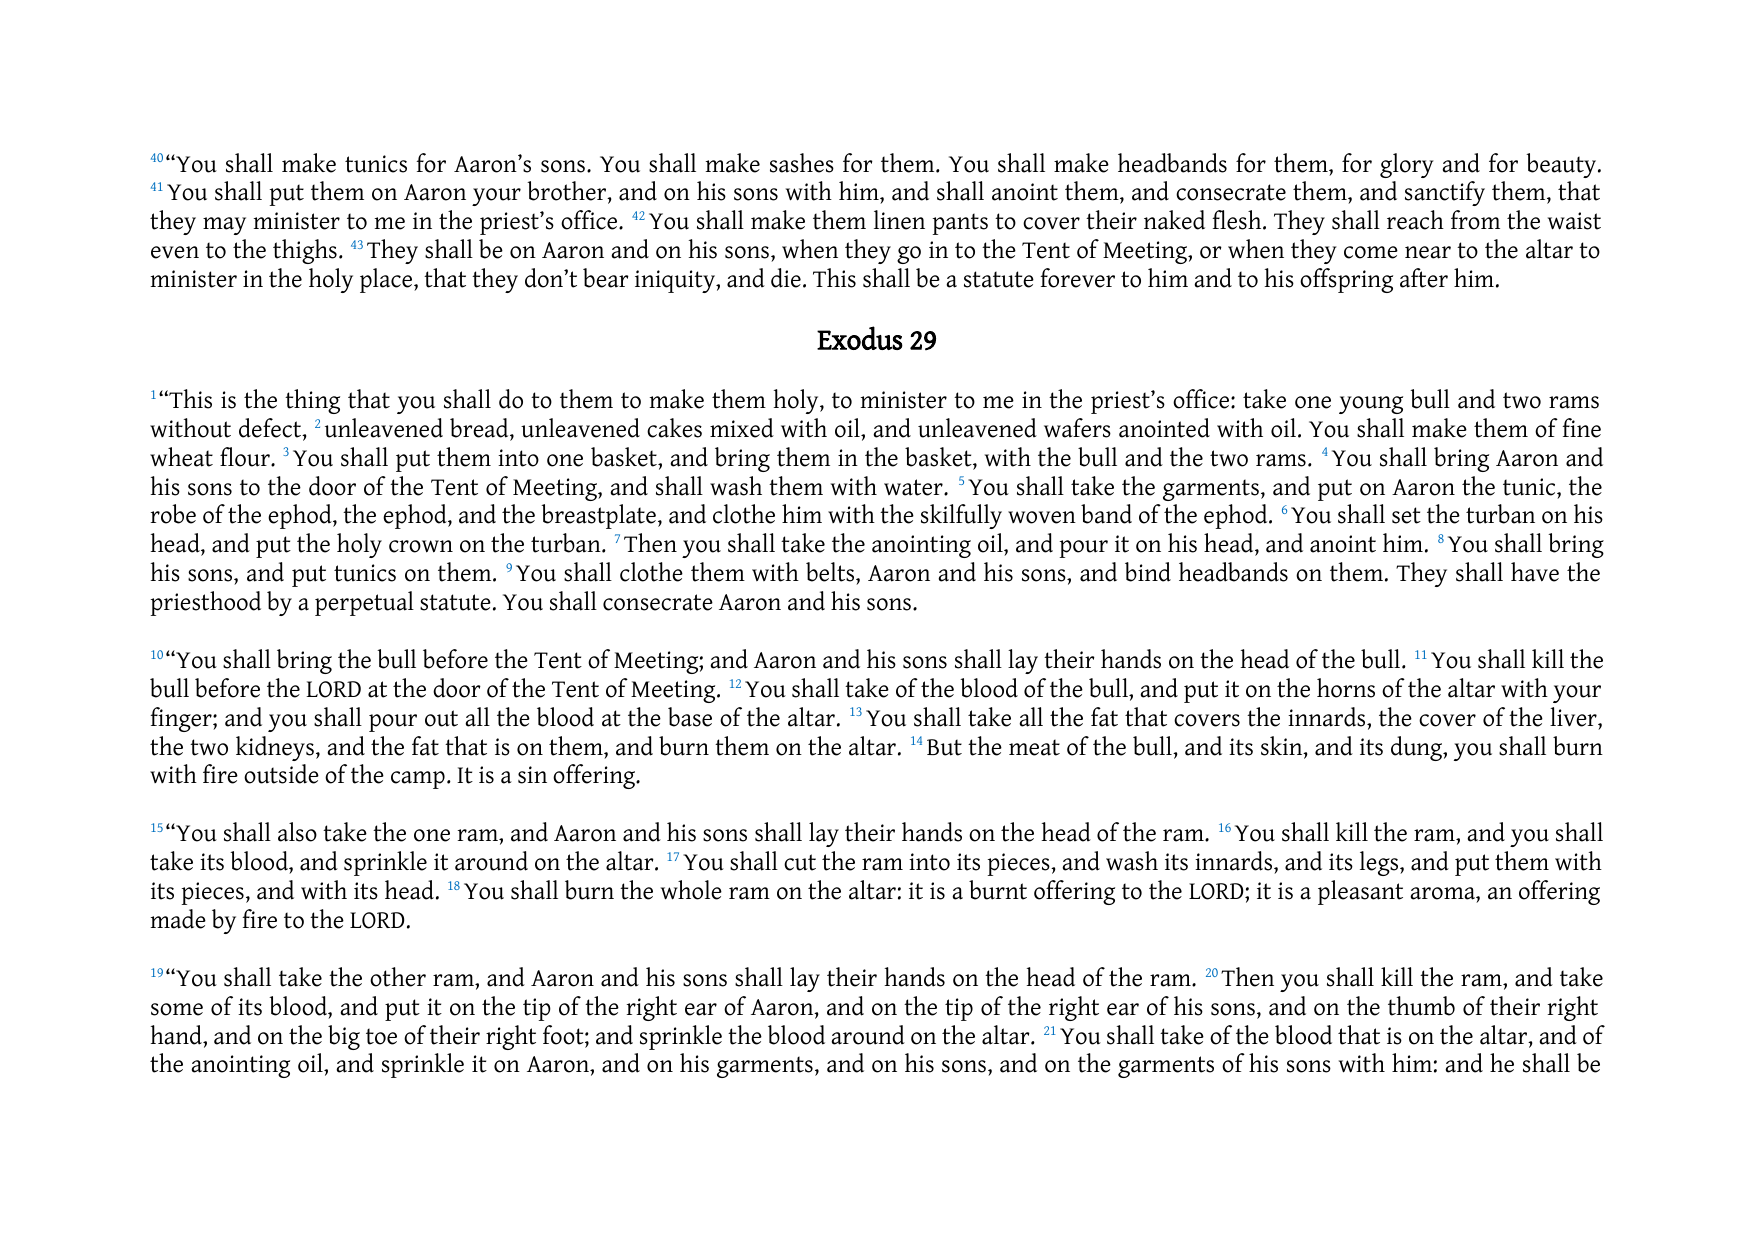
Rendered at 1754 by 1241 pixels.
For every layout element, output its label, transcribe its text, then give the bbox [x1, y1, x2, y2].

text 1 “This is the thing that you shall do to them to make them holy, to minister to me in the priest’s office: take one young bull and two rams without defect, 2 unleavened bread, unleavened cakes mixed with oil, and unleavened wafers anointed with oil. You shall make them of fine wheat flour. 3 You shall put them into one basket, and bring them in the basket, with the bull and the two rams. 4 You shall bring Aaron and his sons to the door of the Tent of Meeting, and shall wash them with water. 5 You shall take the garments, and put on Aaron the tunic, the robe of the ephod, the ephod, and the breastplate, and clothe him with the skilfully woven band of the ephod. 6 You shall set the turban on his head, and put the holy crown on the turban. 7 Then you shall take the anointing oil, and pour it on his head, and anoint him. 8 You shall bring his sons, and put tunics on them. 9 You shall clothe them with belts, Aaron and his sons, and bind headbands on them. They shall have the priesthood by a perpetual statute. You shall consecrate Aaron and his sons. [150, 386, 1604, 617]
text 10 “You shall bring the bull before the Tent of Meeting; and Aaron and his sons shall lay their hands on the head of the bull. 11 You shall kill the bull before the LORD at the door of the Tent of Meeting. 12 You shall take of the blood of the bull, and put it on the horns of the altar with your finger; and you shall pour out all the blood at the base of the altar. 13 You shall take all the fat that covers the innards, the cover of the liver, the two kidneys, and the fat that is on them, and burn them on the altar. 14 But the meat of the bull, and its skin, and its dung, you shall burn with fire outside of the camp. It is a sin offering. [150, 646, 1604, 791]
text 19 “You shall take the other ram, and Aaron and his sons shall lay their hands on the head of the ram. 20 Then you shall kill the ram, and take some of its blood, and put it on the tip of the right ear of Aaron, and on the tip of the right ear of his sons, and on the thumb of their right hand, and on the big toe of their right foot; and sprinkle the blood around on the altar. 21 You shall take of the blood that is on the altar, and of the anointing oil, and sprinkle it on Aaron, and on his garments, and on his sons, and on the garments of his sons with him: and he shall be [150, 964, 1604, 1080]
text Exodus 29 [150, 323, 1604, 357]
text 15 “You shall also take the one ram, and Aaron and his sons shall lay their hands on the head of the ram. 16 You shall kill the ram, and you shall take its blood, and sprinkle it around on the altar. 17 You shall cut the ram into its pieces, and wash its innards, and its legs, and put them with its pieces, and with its head. 18 You shall burn the whole ram on the altar: it is a burnt offering to the LORD; it is a pleasant aroma, an offering made by fire to the LORD. [150, 820, 1604, 935]
text 40 “You shall make tunics for Aaron’s sons. You shall make sashes for them. You shall make headbands for them, for glory and for beauty. 41 You shall put them on Aaron your brother, and on his sons with him, and shall anoint them, and consecrate them, and sanctify them, that they may minister to me in the priest’s office. 42 You shall make them linen pants to cover their naked flesh. They shall reach from the waist even to the thighs. 43 They shall be on Aaron and on his sons, when they go in to the Tent of Meeting, or when they come near to the altar to minister in the holy place, that they don’t bear iniquity, and die. This shall be a statute forever to him and to his offspring after him. [150, 150, 1604, 294]
